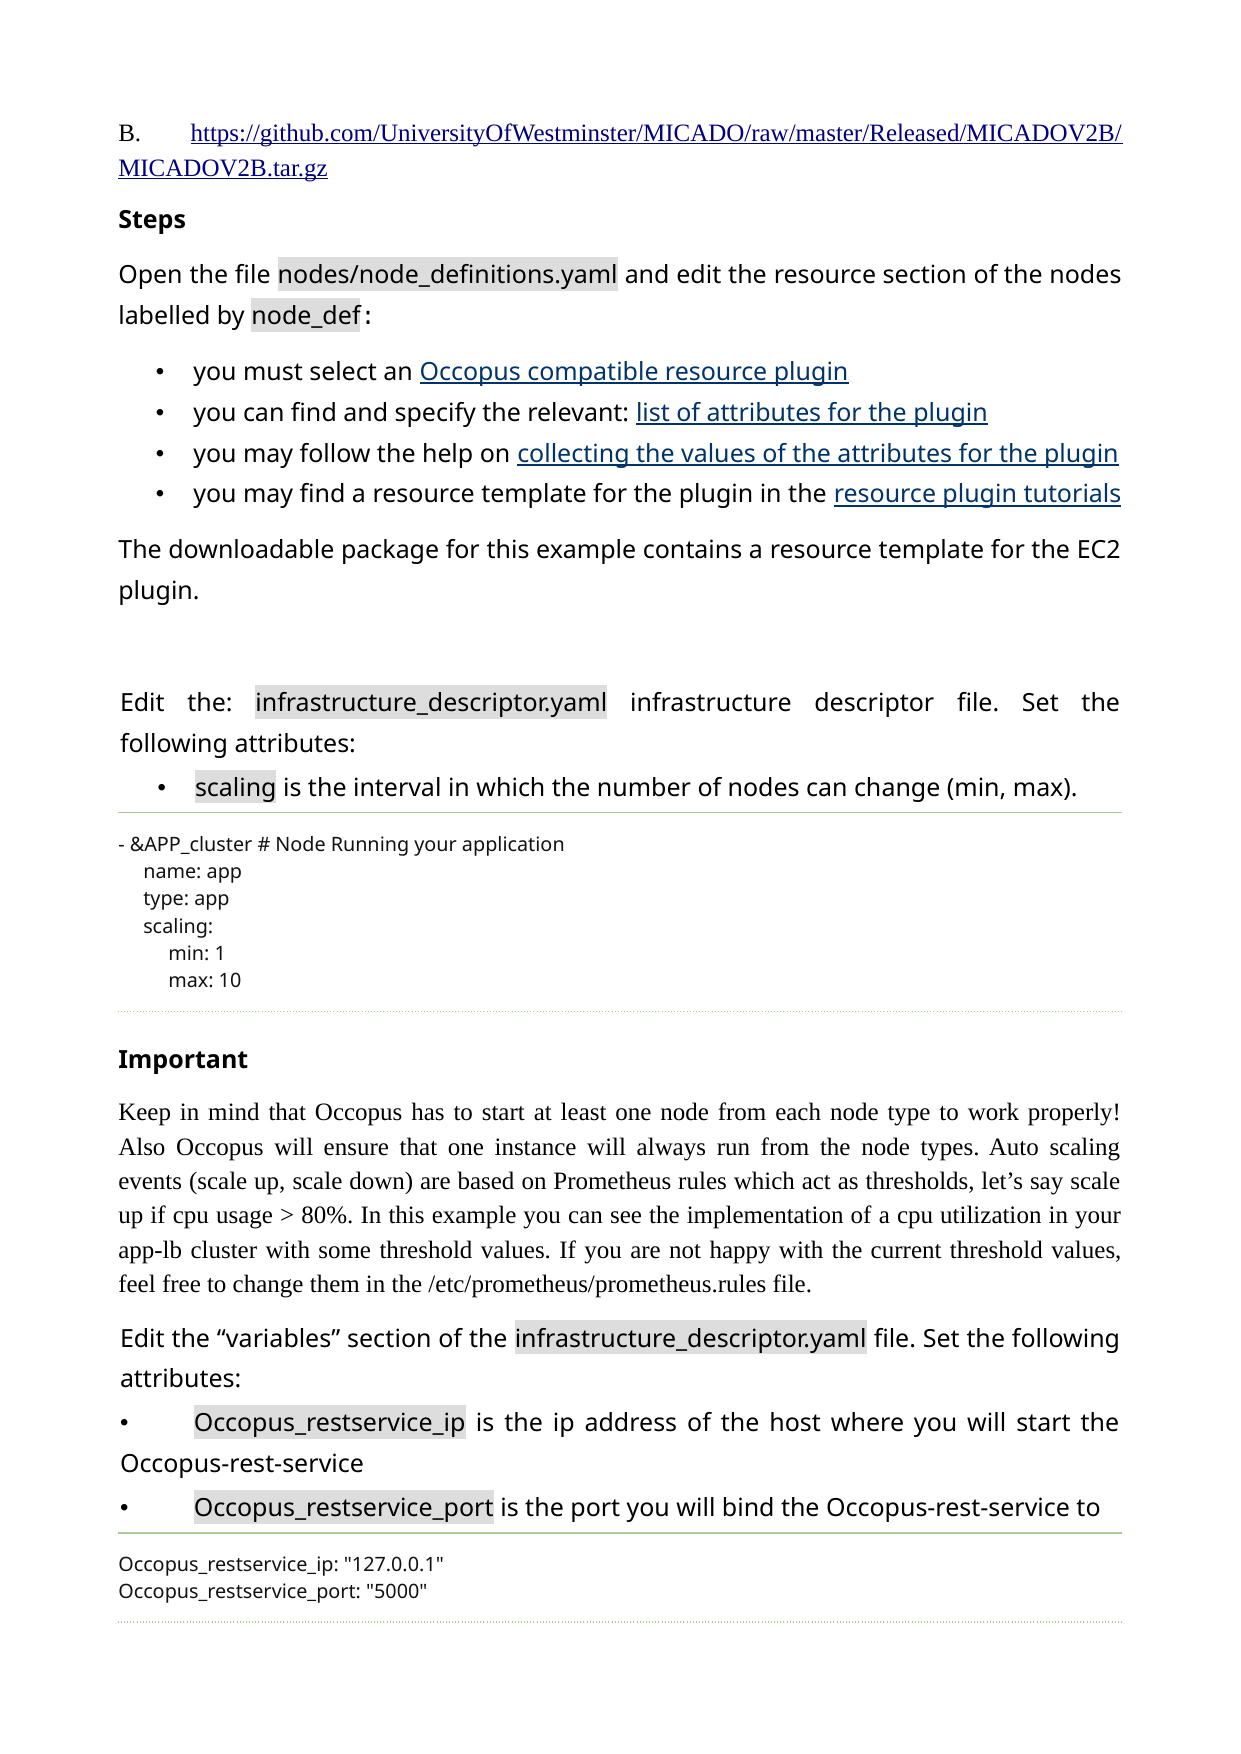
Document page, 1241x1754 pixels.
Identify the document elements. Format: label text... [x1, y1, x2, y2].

list you may follow the help on collecting the values of the attributes for the plugin [156, 435, 1122, 469]
list scaling is the interval in which the number of nodes can change (min, max). [157, 769, 1122, 803]
text Edit the “variables” section of the infrastructure_descriptor.yaml file. Set the following attributes: [120, 1320, 1121, 1395]
text - &APP_cluster # Node Running your application [118, 813, 1122, 857]
text Keep in mind that Occopus has to start at least one node from each node type to work properly! Also Occopus will ensure that one instance will always run from the node types. Auto scaling events (scale up, scale down) are based on Prometheus rules which act as thresholds, let’s say scale up if cpu usage > 80%. In this example you can see the implementation of a cpu utilization in your app-lb cluster with some threshold values. If you are not happy with the current threshold values, feel free to change them in the /etc/prometheus/prometheus.rules file. [118, 1097, 1122, 1298]
list you must select an Occopus compatible resource plugin [156, 353, 1122, 388]
text B. https://github.com/UniversityOfWestminster/MICADO/raw/master/Released/MICADOV2B/MICADOV2B.tar.gz [118, 118, 1122, 181]
text Steps [118, 202, 1122, 236]
text The downloadable package for this example contains a resource template for the EC2 plugin. [118, 531, 1122, 606]
text scaling: [118, 912, 1122, 939]
text name: app [118, 857, 1122, 884]
list you may find a resource template for the plugin in the resource plugin tutorials [156, 476, 1122, 510]
list Occopus_restservice_ip is the ip address of the host where you will start the Occopus-rest-service [120, 1405, 1121, 1480]
text Occopus_restservice_port: "5000" [118, 1559, 1122, 1623]
text Edit the: infrastructure_descriptor.yaml infrastructure descriptor file. Set the following attributes: [120, 685, 1121, 759]
list you can find and specify the relevant: list of attributes for the plugin [156, 394, 1122, 428]
text type: app [118, 884, 1122, 912]
list Occopus_restservice_port is the port you will bind the Occopus-rest-service to [120, 1490, 1121, 1524]
text Occopus_restservice_ip: "127.0.0.1" [118, 1534, 1122, 1559]
text Important [118, 1042, 1122, 1076]
text min: 1 [118, 939, 1122, 948]
text max: 10 [118, 948, 1122, 1012]
text Open the file nodes/node_definitions.yaml and edit the resource section of the nodes labelled by node_def: [118, 257, 1122, 332]
